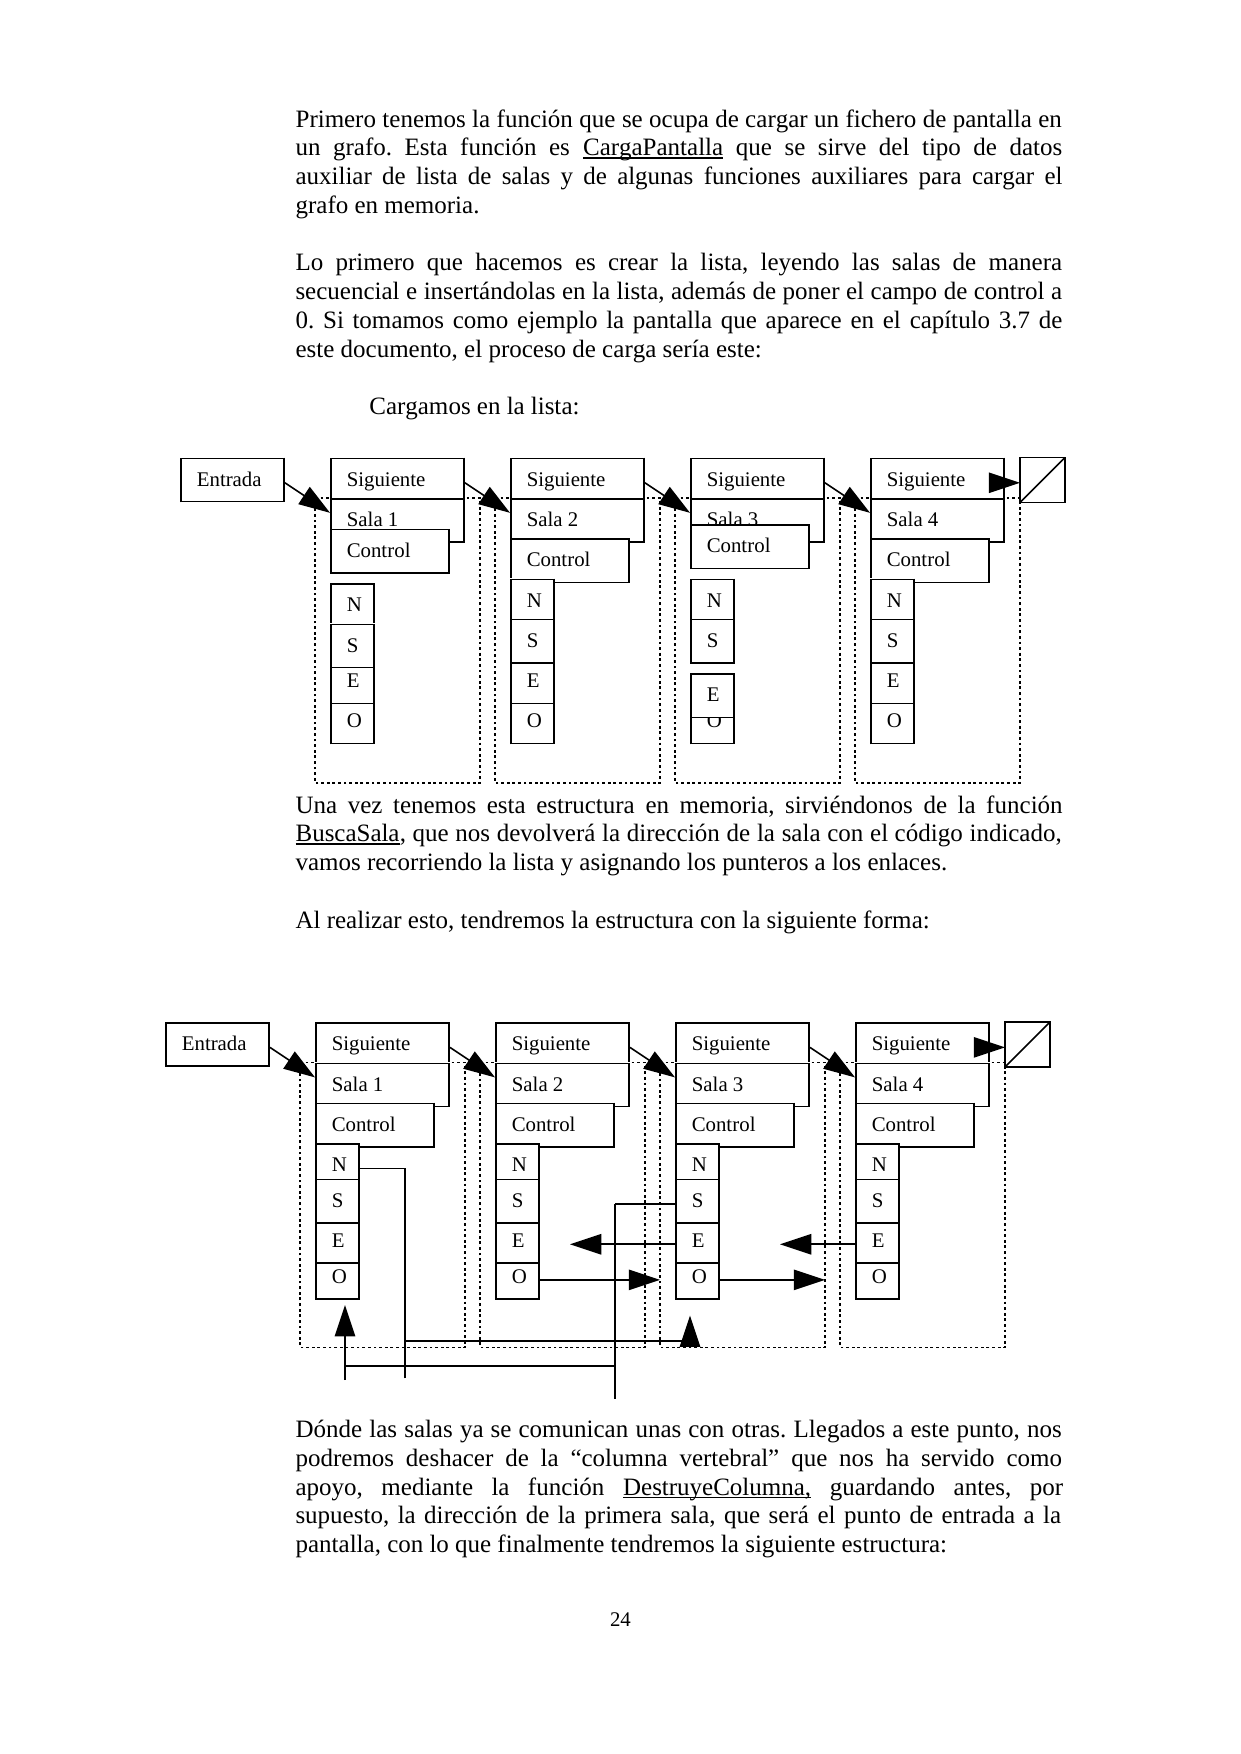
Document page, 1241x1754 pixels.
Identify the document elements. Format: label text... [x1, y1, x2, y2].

text S [332, 1188, 343, 1212]
text O [512, 1280, 523, 1288]
text [872, 1247, 883, 1252]
text Siguiente [512, 1031, 613, 1055]
text O [347, 708, 358, 726]
text O [887, 724, 898, 732]
text S [512, 1188, 523, 1212]
text Control [707, 533, 793, 557]
text E [512, 1228, 523, 1246]
text O [512, 1264, 523, 1282]
text N [707, 587, 718, 603]
text N [332, 1152, 343, 1167]
text Sala 2 [527, 507, 628, 531]
text Entrada [182, 1031, 253, 1055]
text [887, 687, 898, 692]
text S [347, 632, 358, 657]
text N [347, 592, 358, 607]
text Sala 1 [332, 1071, 433, 1096]
text Sala 4 [887, 507, 988, 531]
text Primero tenemos la función que se ocupa de cargar un fichero de pantalla en un grafo. Esta función es CargaPantalla que se sirve del tipo de datos auxiliar de lista de salas y de algunas funciones auxiliares para cargar el grafo en memoria. [295, 104, 1063, 219]
text Siguiente [872, 1031, 973, 1055]
text N [512, 1152, 523, 1167]
text E [707, 682, 718, 700]
text Control [872, 1112, 958, 1136]
text Siguiente [347, 467, 448, 491]
text N [692, 1159, 703, 1176]
text Control [692, 1112, 778, 1136]
text N [512, 1159, 523, 1176]
text Siguiente [887, 467, 988, 491]
text Control [347, 538, 433, 562]
text Sala 3 [707, 507, 808, 524]
text N [872, 1159, 883, 1176]
text Lo primero que hacemos es crear la lista, leyendo las salas de manera secuencial e insertándolas en la lista, además de poner el campo de control a 0. Si tomamos como ejemplo la pantalla que aparece en el capítulo 3.7 de este documento, el proceso de carga sería este: [295, 247, 1063, 362]
text E [692, 1228, 703, 1246]
text E [527, 668, 538, 686]
text O [887, 708, 898, 726]
text N [887, 595, 898, 612]
text Una vez tenemos esta estructura en memoria, sirviéndonos de la función BuscaSala, que nos devolverá la dirección de la sala con el código indicado, vamos recorriendo la lista y asignando los punteros a los enlaces. [295, 790, 1063, 876]
text S [887, 628, 898, 652]
text O [332, 1280, 343, 1288]
text O [707, 724, 718, 732]
text O [347, 724, 358, 732]
text [527, 687, 538, 692]
text O [692, 1280, 703, 1288]
text [512, 1247, 523, 1252]
text [692, 1247, 703, 1252]
text N [692, 1152, 703, 1167]
text N [887, 587, 898, 603]
text Al realizar esto, tendremos la estructura con la siguiente forma: [251, 905, 1063, 933]
text N [527, 595, 538, 612]
text E [347, 668, 358, 686]
text Control [527, 547, 613, 571]
text O [527, 708, 538, 726]
text Sala 3 [692, 1071, 793, 1096]
text Dónde las salas ya se comunican unas con otras. Llegados a este punto, nos podremos deshacer de la “columna vertebral” que nos ha servido como apoyo, mediante la función DestruyeColumna, guardando antes, por supuesto, la dirección de la primera sala, que será el punto de entrada a la pantalla, con lo que finalmente tendremos la siguiente estructura: [295, 1414, 1063, 1558]
text Entrada [197, 467, 268, 491]
text Sala 2 [512, 1071, 613, 1096]
text S [527, 628, 538, 652]
text E [332, 1228, 343, 1246]
text N [707, 595, 718, 612]
text Siguiente [332, 1031, 433, 1055]
text [707, 701, 718, 706]
text O [692, 1264, 703, 1282]
text [332, 1247, 343, 1252]
text Control [332, 1112, 418, 1136]
text N [332, 1159, 343, 1176]
text [347, 687, 358, 692]
text Siguiente [527, 467, 628, 491]
text E [887, 668, 898, 686]
text S [872, 1188, 883, 1212]
text Cargamos en la lista: [295, 391, 1063, 420]
text N [347, 599, 358, 616]
text Control [512, 1112, 598, 1136]
text O [527, 724, 538, 732]
text Sala 4 [872, 1071, 973, 1096]
text N [872, 1152, 883, 1167]
text E [872, 1228, 883, 1246]
text Siguiente [707, 467, 808, 491]
text N [527, 587, 538, 603]
text Control [887, 547, 973, 571]
text O [709, 718, 718, 726]
text S [692, 1188, 703, 1212]
text O [332, 1264, 343, 1282]
text Sala 1 [347, 507, 448, 529]
text Siguiente [692, 1031, 793, 1055]
text O [872, 1264, 883, 1282]
text O [872, 1280, 883, 1288]
text S [707, 628, 718, 652]
